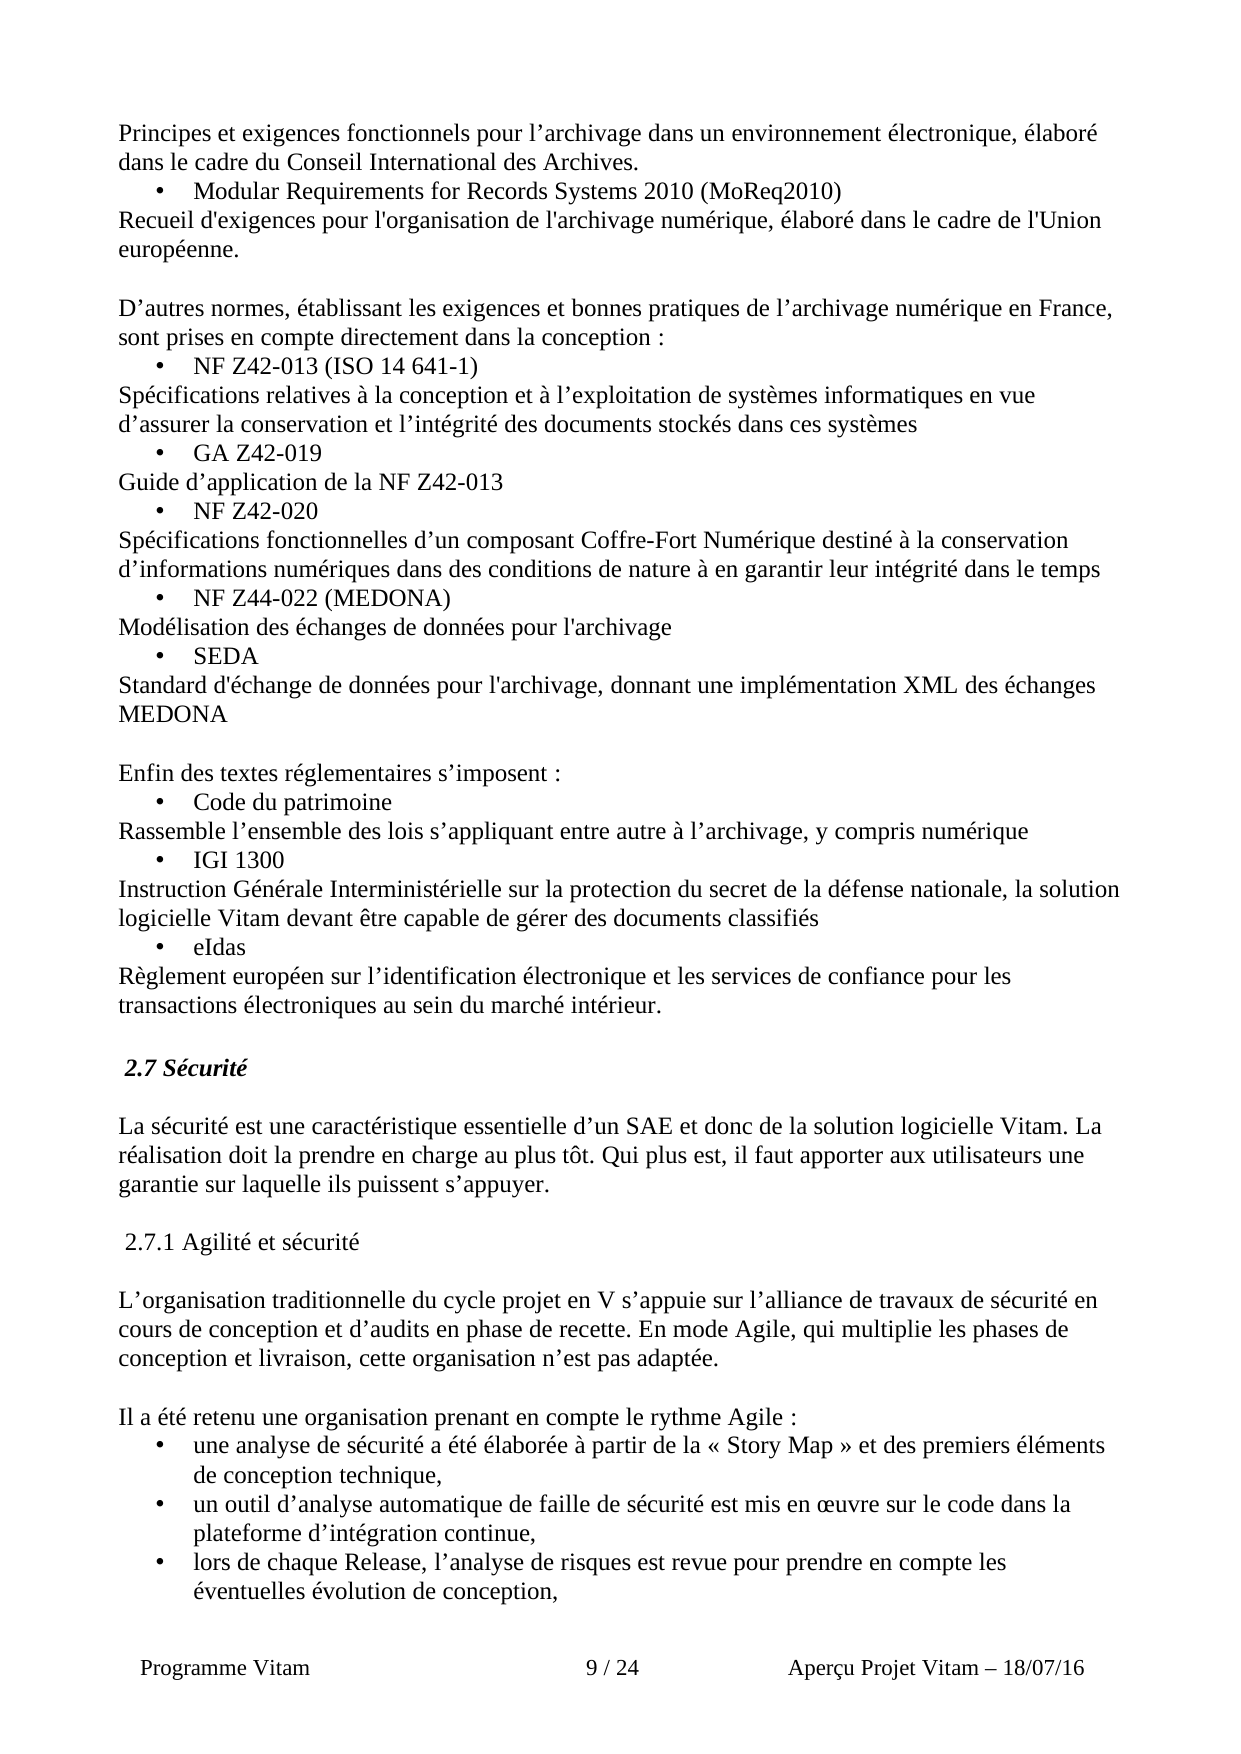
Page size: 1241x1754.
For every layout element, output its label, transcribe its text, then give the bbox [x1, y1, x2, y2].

list Code du patrimoine [156, 787, 1122, 816]
list NF Z44-022 (MEDONA) [156, 583, 1122, 612]
text Rassemble l’ensemble des lois s’appliquant entre autre à l’archivage, y compris numérique [118, 816, 1122, 845]
subtitle Agilité et sécurité [118, 1227, 1122, 1256]
text Modélisation des échanges de données pour l'archivage [118, 612, 1122, 641]
list GA Z42-019 [156, 438, 1122, 467]
text Enfin des textes réglementaires s’imposent : [118, 757, 1122, 787]
list NF Z42-013 (ISO 14 641-1) [156, 351, 1122, 380]
subtitle Sécurité [118, 1053, 1122, 1082]
text Instruction Générale Interministérielle sur la protection du secret de la défense nationale, la solution logicielle Vitam devant être capable de gérer des documents classifiés [118, 874, 1122, 932]
list un outil d’analyse automatique de faille de sécurité est mis en œuvre sur le code dans la plateforme d’intégration continue, [156, 1488, 1122, 1547]
text Principes et exigences fonctionnels pour l’archivage dans un environnement électronique, élaboré dans le cadre du Conseil International des Archives. [118, 118, 1122, 176]
list Modular Requirements for Records Systems 2010 (MoReq2010) [156, 176, 1122, 205]
list eIdas [156, 932, 1122, 961]
text Guide d’application de la NF Z42-013 [118, 467, 1122, 496]
text Spécifications relatives à la conception et à l’exploitation de systèmes informatiques en vue d’assurer la conservation et l’intégrité des documents stockés dans ces systèmes [118, 380, 1122, 438]
list SEDA [156, 641, 1122, 670]
list IGI 1300 [156, 845, 1122, 874]
text D’autres normes, établissant les exigences et bonnes pratiques de l’archivage numérique en France, sont prises en compte directement dans la conception : [118, 292, 1122, 351]
list NF Z42-020 [156, 496, 1122, 525]
text L’organisation traditionnelle du cycle projet en V s’appuie sur l’alliance de travaux de sécurité en cours de conception et d’audits en phase de recette. En mode Agile, qui multiplie les phases de conception et livraison, cette organisation n’est pas adaptée. [118, 1285, 1122, 1372]
text Il a été retenu une organisation prenant en compte le rythme Agile : [118, 1401, 1122, 1430]
text Standard d'échange de données pour l'archivage, donnant une implémentation XML des échanges MEDONA [118, 670, 1122, 728]
text Recueil d'exigences pour l'organisation de l'archivage numérique, élaboré dans le cadre de l'Union européenne. [118, 205, 1122, 263]
list lors de chaque Release, l’analyse de risques est revue pour prendre en compte les éventuelles évolution de conception, [156, 1547, 1122, 1605]
text Spécifications fonctionnelles d’un composant Coffre-Fort Numérique destiné à la conservation d’informations numériques dans des conditions de nature à en garantir leur intégrité dans le temps [118, 525, 1122, 583]
text La sécurité est une caractéristique essentielle d’un SAE et donc de la solution logicielle Vitam. La réalisation doit la prendre en charge au plus tôt. Qui plus est, il faut apporter aux utilisateurs une garantie sur laquelle ils puissent s’appuyer. [118, 1111, 1122, 1198]
text Règlement européen sur l’identification électronique et les services de confiance pour les transactions électroniques au sein du marché intérieur. [118, 961, 1122, 1019]
list une analyse de sécurité a été élaborée à partir de la « Story Map » et des premiers éléments de conception technique, [156, 1430, 1122, 1488]
